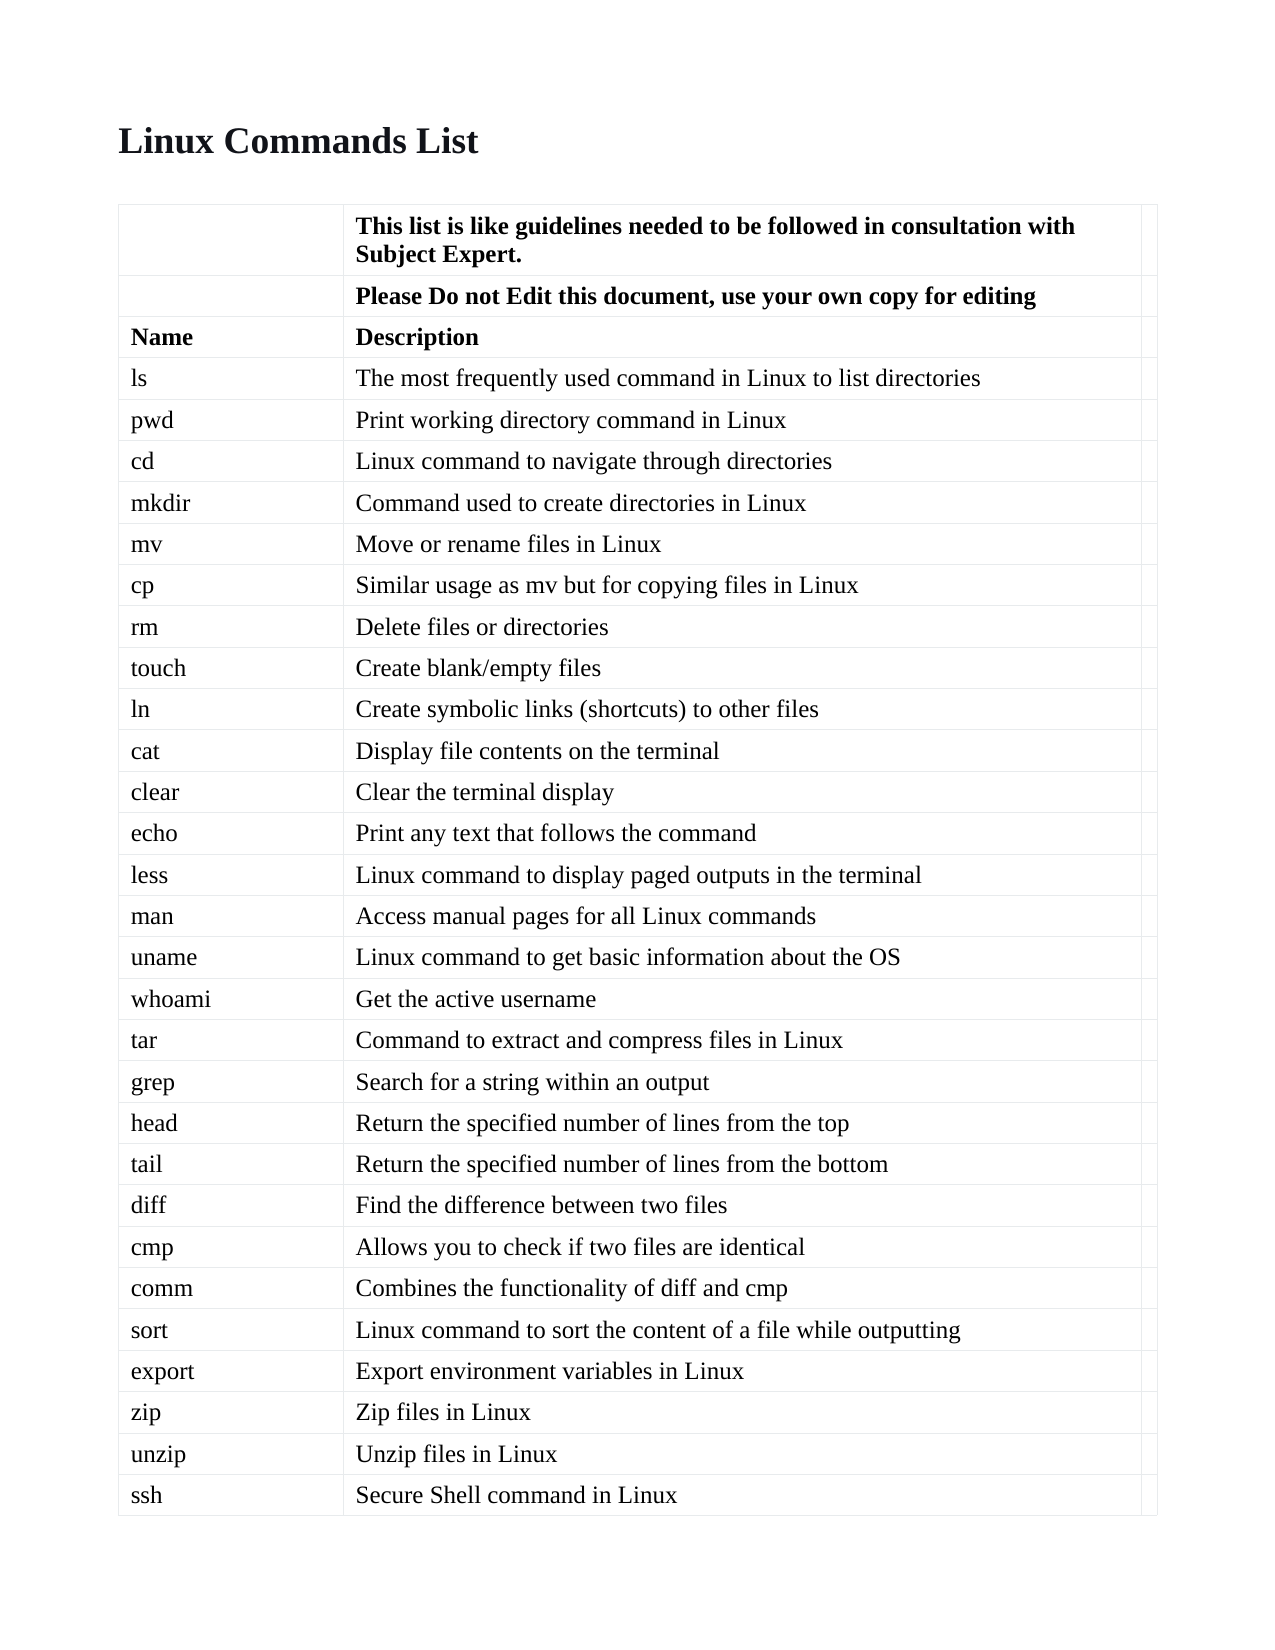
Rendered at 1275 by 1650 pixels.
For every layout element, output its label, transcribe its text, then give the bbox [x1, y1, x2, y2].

table_cell [1142, 606, 1157, 647]
table_cell mv [119, 524, 343, 564]
table_cell Command to extract and compress files in Linux [344, 1020, 1141, 1060]
table_cell [1142, 565, 1157, 605]
table_cell Print working directory command in Linux [344, 400, 1141, 440]
table_cell Name [119, 317, 343, 357]
table_cell less [119, 855, 343, 895]
table_cell Print any text that follows the command [344, 813, 1141, 853]
table_cell sort [119, 1309, 343, 1350]
table_cell cp [119, 565, 343, 605]
table_cell unzip [119, 1434, 343, 1474]
table_cell [1142, 1392, 1157, 1432]
table_cell cmp [119, 1227, 343, 1267]
table_cell [1142, 772, 1157, 812]
table_cell Unzip files in Linux [344, 1434, 1141, 1474]
table_cell grep [119, 1061, 343, 1102]
table_cell Combines the functionality of diff and cmp [344, 1268, 1141, 1308]
table_cell Search for a string within an output [344, 1061, 1141, 1102]
table_cell [1142, 730, 1157, 771]
table_cell Return the specified number of lines from the top [344, 1103, 1141, 1143]
table_cell The most frequently used command in Linux to list directories [344, 358, 1141, 398]
table_cell Allows you to check if two files are identical [344, 1227, 1141, 1267]
table_cell Move or rename files in Linux [344, 524, 1141, 564]
table_cell [1142, 524, 1157, 564]
table_cell Similar usage as mv but for copying files in Linux [344, 565, 1141, 605]
table_cell Linux command to display paged outputs in the terminal [344, 855, 1141, 895]
table_header This list is like guidelines needed to be followed in consultation with Subject Expert. [344, 205, 1141, 274]
table_cell Clear the terminal display [344, 772, 1141, 812]
table_cell diff [119, 1185, 343, 1226]
table_cell [1142, 1475, 1157, 1515]
table_cell [1142, 937, 1157, 977]
table_cell tail [119, 1144, 343, 1184]
table_cell mkdir [119, 482, 343, 523]
table_cell [1142, 1061, 1157, 1102]
table_cell Export environment variables in Linux [344, 1351, 1141, 1391]
table_cell [1142, 813, 1157, 853]
table_cell Linux command to navigate through directories [344, 441, 1141, 481]
table_cell Delete files or directories [344, 606, 1141, 647]
table_cell Display file contents on the terminal [344, 730, 1141, 771]
table_header [1142, 205, 1157, 274]
table_cell Create blank/empty files [344, 648, 1141, 688]
table_cell ssh [119, 1475, 343, 1515]
table_cell [1142, 1434, 1157, 1474]
table_cell [1142, 1185, 1157, 1226]
table_cell tar [119, 1020, 343, 1060]
table_cell [1142, 358, 1157, 398]
table_cell whoami [119, 979, 343, 1019]
table_cell Return the specified number of lines from the bottom [344, 1144, 1141, 1184]
table_cell Get the active username [344, 979, 1141, 1019]
table_cell zip [119, 1392, 343, 1432]
table_cell pwd [119, 400, 343, 440]
table_cell Access manual pages for all Linux commands [344, 896, 1141, 936]
table_cell [1142, 979, 1157, 1019]
table_cell cd [119, 441, 343, 481]
table_cell rm [119, 606, 343, 647]
table_cell [1142, 1268, 1157, 1308]
table_cell touch [119, 648, 343, 688]
table_cell [1142, 648, 1157, 688]
table_cell [1142, 1351, 1157, 1391]
table_cell man [119, 896, 343, 936]
table_cell [1142, 1103, 1157, 1143]
table_cell [1142, 317, 1157, 357]
table_cell Secure Shell command in Linux [344, 1475, 1141, 1515]
table_cell [1142, 855, 1157, 895]
table_cell [1142, 400, 1157, 440]
table_cell ls [119, 358, 343, 398]
table_cell clear [119, 772, 343, 812]
table_cell [1142, 896, 1157, 936]
table_cell Please Do not Edit this document, use your own copy for editing [344, 276, 1141, 316]
table_cell comm [119, 1268, 343, 1308]
table_cell Linux command to get basic information about the OS [344, 937, 1141, 977]
table_cell [1142, 441, 1157, 481]
table_cell Find the difference between two files [344, 1185, 1141, 1226]
table_cell Command used to create directories in Linux [344, 482, 1141, 523]
table_cell cat [119, 730, 343, 771]
table_cell ln [119, 689, 343, 729]
table_cell [1142, 689, 1157, 729]
table_cell uname [119, 937, 343, 977]
table_cell head [119, 1103, 343, 1143]
table_cell [1142, 1309, 1157, 1350]
table_cell Create symbolic links (shortcuts) to other files [344, 689, 1141, 729]
table_cell Linux command to sort the content of a file while outputting [344, 1309, 1141, 1350]
table_cell export [119, 1351, 343, 1391]
text Linux Commands List [118, 118, 1157, 161]
table_cell [1142, 1020, 1157, 1060]
table_cell [1142, 1227, 1157, 1267]
table_cell Zip files in Linux [344, 1392, 1141, 1432]
table_cell [1142, 1144, 1157, 1184]
table_cell [1142, 276, 1157, 316]
table_cell echo [119, 813, 343, 853]
table_cell Description [344, 317, 1141, 357]
table_cell [1142, 482, 1157, 523]
table_header [119, 205, 343, 274]
table_cell [119, 276, 343, 316]
